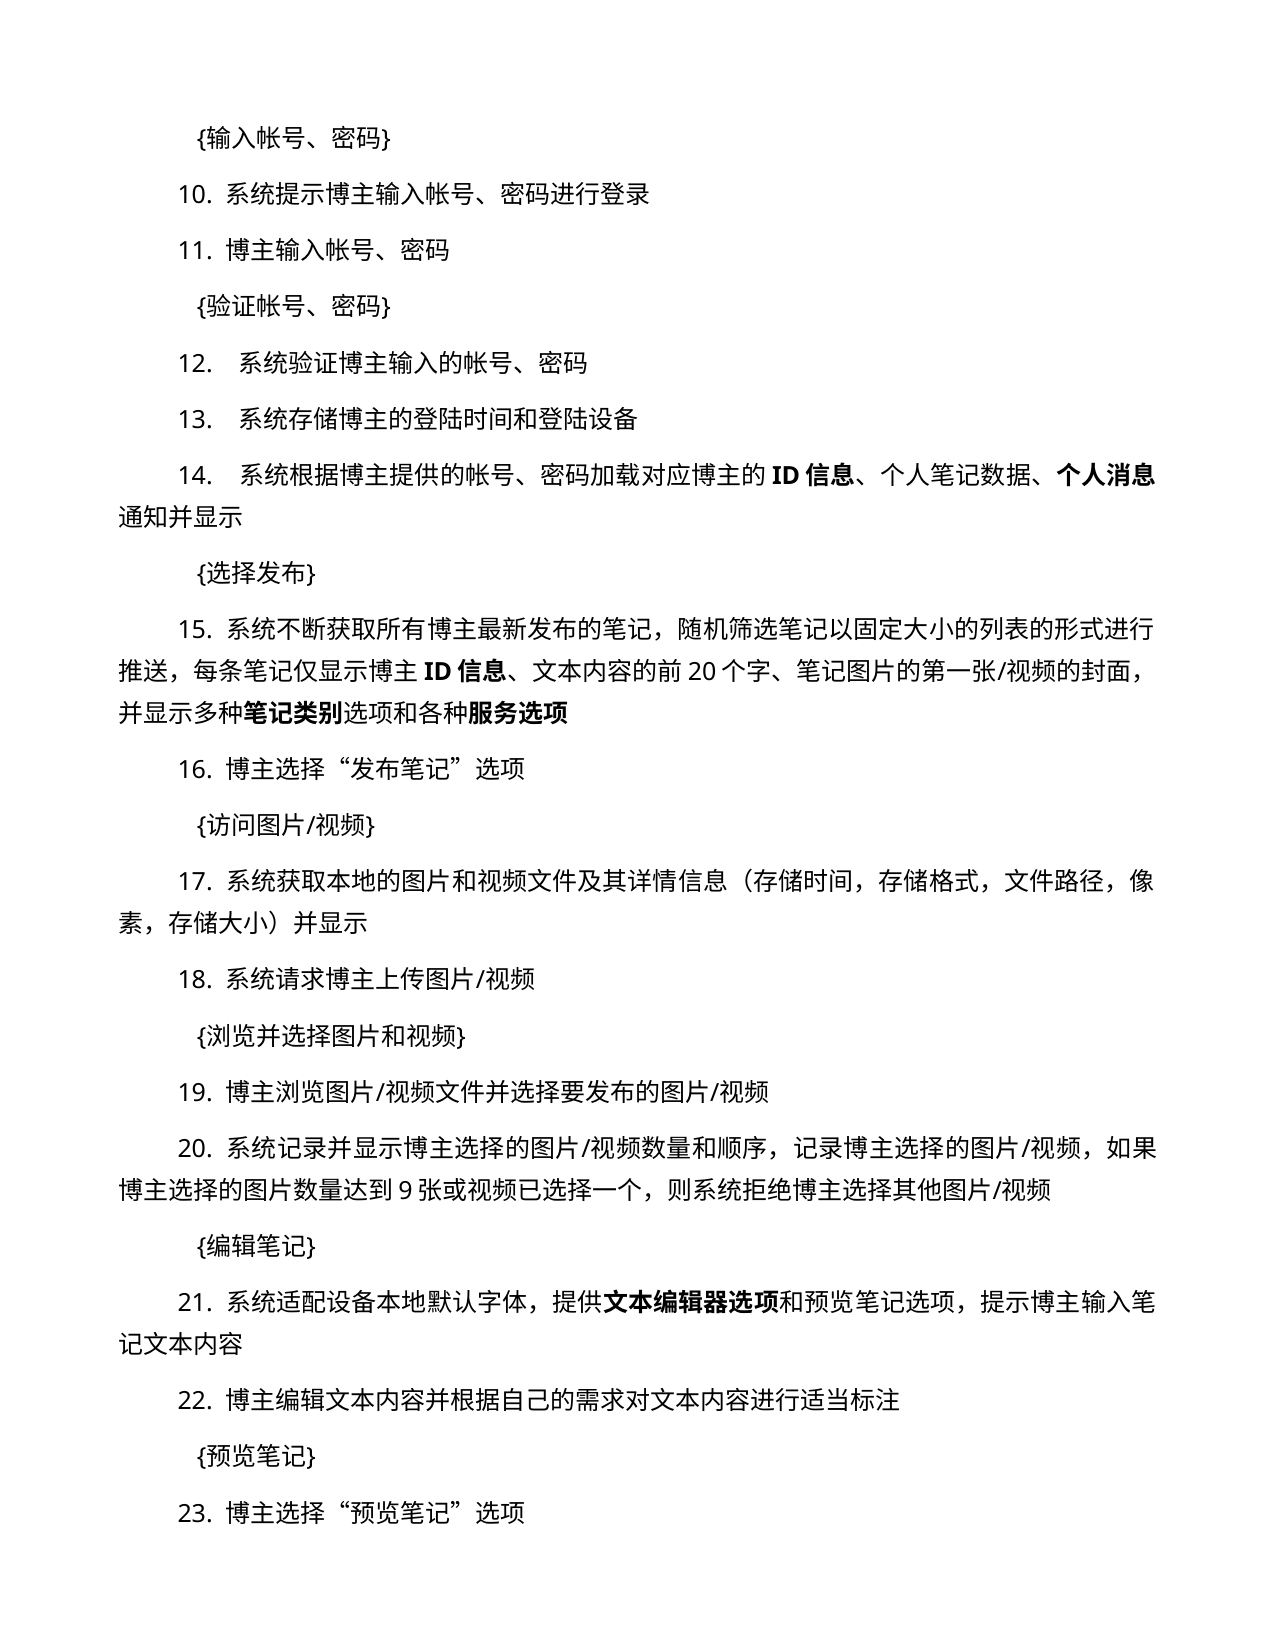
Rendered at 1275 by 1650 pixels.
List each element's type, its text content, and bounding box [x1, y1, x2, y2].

text 17. 系统获取本地的图片和视频文件及其详情信息（存储时间，存储格式，文件路径，像素，存储大小）并显示 [118, 862, 1157, 940]
text 20. 系统记录并显示博主选择的图片/视频数量和顺序，记录博主选择的图片/视频，如果博主选择的图片数量达到9张或视频已选择一个，则系统拒绝博主选择其他图片/视频 [118, 1128, 1157, 1206]
text 16. 博主选择“发布笔记”选项 [118, 749, 1157, 786]
text 12. 系统验证博主输入的帐号、密码 [118, 343, 1157, 379]
text 13. 系统存储博主的登陆时间和登陆设备 [118, 399, 1157, 436]
text 21. 系统适配设备本地默认字体，提供文本编辑器选项和预览笔记选项，提示博主输入笔记文本内容 [118, 1283, 1157, 1361]
text {浏览并选择图片和视频} [118, 1016, 1157, 1052]
text 19. 博主浏览图片/视频文件并选择要发布的图片/视频 [118, 1072, 1157, 1108]
text 23. 博主选择“预览笔记”选项 [118, 1493, 1157, 1529]
text {验证帐号、密码} [118, 287, 1157, 323]
text {输入帐号、密码} [118, 118, 1157, 154]
text {访问图片/视频} [118, 806, 1157, 842]
text 11. 博主输入帐号、密码 [118, 231, 1157, 267]
text 10. 系统提示博主输入帐号、密码进行登录 [118, 174, 1157, 211]
text 18. 系统请求博主上传图片/视频 [118, 960, 1157, 996]
text 22. 博主编辑文本内容并根据自己的需求对文本内容进行适当标注 [118, 1381, 1157, 1417]
text {选择发布} [118, 553, 1157, 590]
text {编辑笔记} [118, 1226, 1157, 1263]
text {预览笔记} [118, 1437, 1157, 1473]
text 15. 系统不断获取所有博主最新发布的笔记，随机筛选笔记以固定大小的列表的形式进行推送，每条笔记仅显示博主ID信息、文本内容的前20个字、笔记图片的第一张/视频的封面，并显示多种笔记类别选项和各种服务选项 [118, 610, 1157, 729]
text 14. 系统根据博主提供的帐号、密码加载对应博主的ID信息、个人笔记数据、个人消息通知并显示 [118, 456, 1157, 533]
